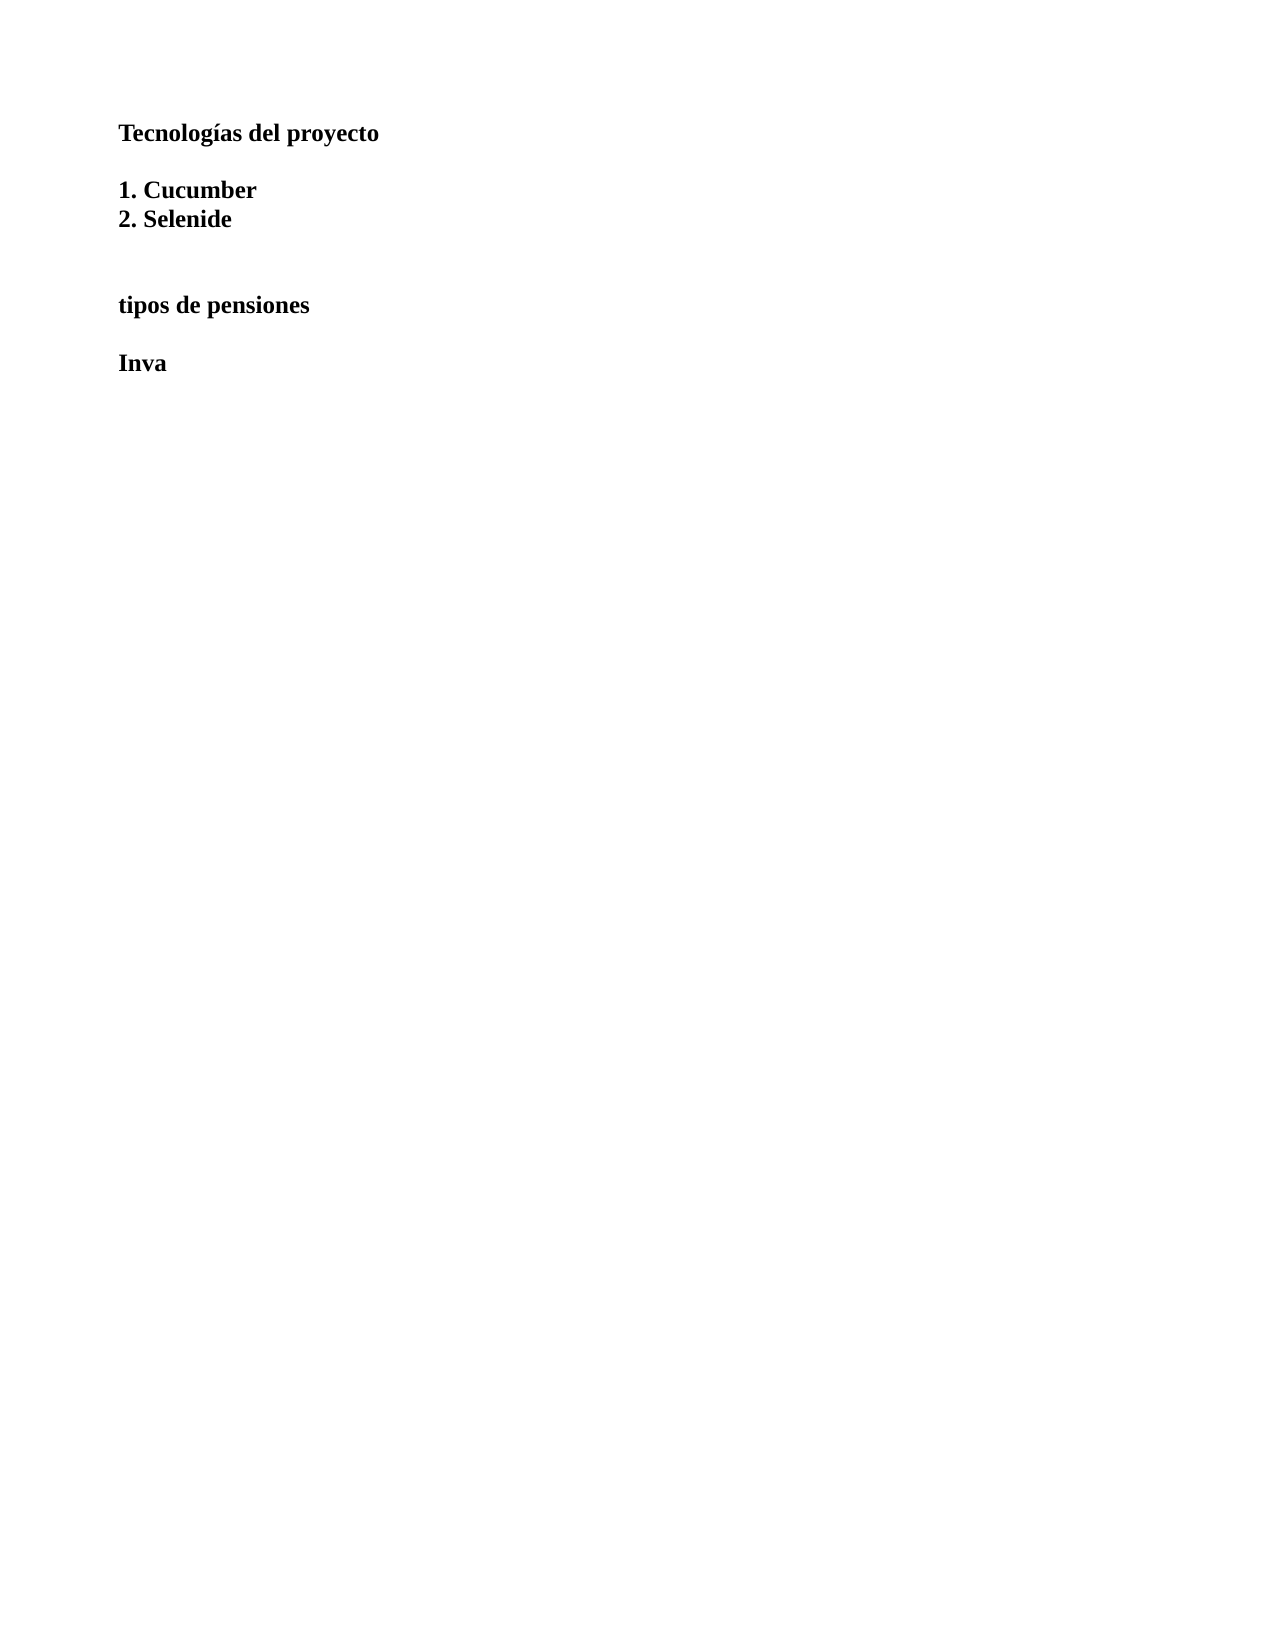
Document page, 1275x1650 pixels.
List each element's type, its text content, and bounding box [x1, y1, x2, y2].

text tipos de pensiones [118, 291, 1157, 319]
text Inva [118, 348, 1157, 377]
text 1. Cucumber [118, 176, 1157, 204]
text Tecnologías del proyecto [118, 118, 1157, 147]
text 2. Selenide [118, 204, 1157, 233]
